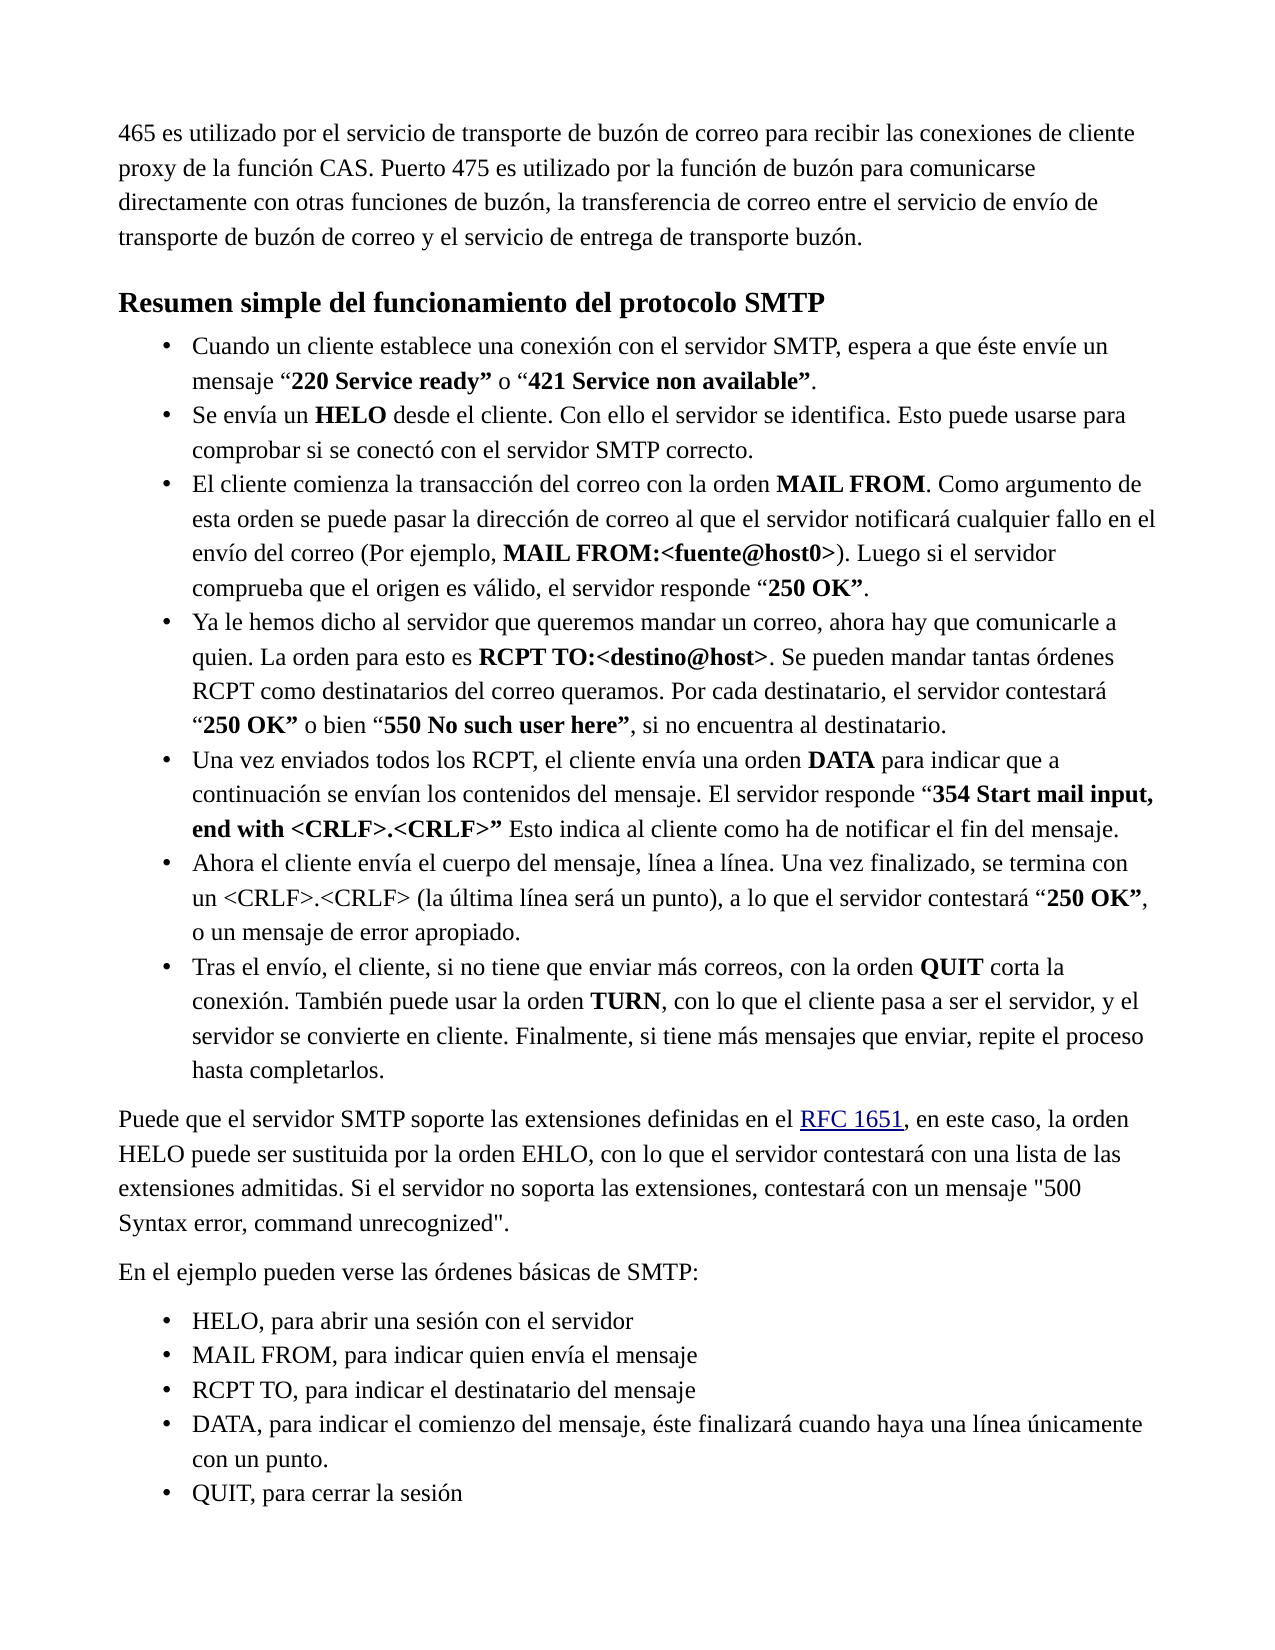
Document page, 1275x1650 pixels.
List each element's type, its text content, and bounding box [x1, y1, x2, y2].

list Una vez enviados todos los RCPT, el cliente envía una orden DATA para indicar que a continuación se envían los contenidos del mensaje. El servidor responde “354 Start mail input, end with <CRLF>.<CRLF>” Esto indica al cliente como ha de notificar el fin del mensaje. [162, 745, 1157, 843]
list QUIT, para cerrar la sesión [162, 1478, 1157, 1507]
list Ya le hemos dicho al servidor que queremos mandar un correo, ahora hay que comunicarle a quien. La orden para esto es RCPT TO:<destino@host>. Se pueden mandar tantas órdenes RCPT como destinatarios del correo queramos. Por cada destinatario, el servidor contestará “250 OK” o bien “550 No such user here”, si no encuentra al destinatario. [162, 607, 1157, 739]
subtitle Resumen simple del funcionamiento del protocolo SMTP [118, 285, 1157, 319]
text Puede que el servidor SMTP soporte las extensiones definidas en el RFC 1651, en este caso, la orden HELO puede ser sustituida por la orden EHLO, con lo que el servidor contestará con una lista de las extensiones admitidas. Si el servidor no soporta las extensiones, contestará con un mensaje "500 Syntax error, command unrecognized". [118, 1104, 1157, 1237]
text 465 es utilizado por el servicio de transporte de buzón de correo para recibir las conexiones de cliente proxy de la función CAS. Puerto 475 es utilizado por la función de buzón para comunicarse directamente con otras funciones de buzón, la transferencia de correo entre el servicio de envío de transporte de buzón de correo y el servicio de entrega de transporte buzón. [118, 118, 1157, 250]
list HELO, para abrir una sesión con el servidor [162, 1306, 1157, 1335]
list MAIL FROM, para indicar quien envía el mensaje [162, 1340, 1157, 1369]
list DATA, para indicar el comienzo del mensaje, éste finalizará cuando haya una línea únicamente con un punto. [162, 1409, 1157, 1473]
list Cuando un cliente establece una conexión con el servidor SMTP, espera a que éste envíe un mensaje “220 Service ready” o “421 Service non available”. [162, 331, 1157, 394]
list El cliente comienza la transacción del correo con la orden MAIL FROM. Como argumento de esta orden se puede pasar la dirección de correo al que el servidor notificará cualquier fallo en el envío del correo (Por ejemplo, MAIL FROM:<fuente@host0>). Luego si el servidor comprueba que el origen es válido, el servidor responde “250 OK”. [162, 469, 1157, 601]
list Ahora el cliente envía el cuerpo del mensaje, línea a línea. Una vez finalizado, se termina con un <CRLF>.<CRLF> (la última línea será un punto), a lo que el servidor contestará “250 OK”, o un mensaje de error apropiado. [162, 848, 1157, 946]
text En el ejemplo pueden verse las órdenes básicas de SMTP: [118, 1257, 1157, 1286]
list Tras el envío, el cliente, si no tiene que enviar más correos, con la orden QUIT corta la conexión. También puede usar la orden TURN, con lo que el cliente pasa a ser el servidor, y el servidor se convierte en cliente. Finalmente, si tiene más mensajes que enviar, repite el proceso hasta completarlos. [162, 952, 1157, 1084]
list RCPT TO, para indicar el destinatario del mensaje [162, 1375, 1157, 1404]
list Se envía un HELO desde el cliente. Con ello el servidor se identifica. Esto puede usarse para comprobar si se conectó con el servidor SMTP correcto. [162, 400, 1157, 463]
